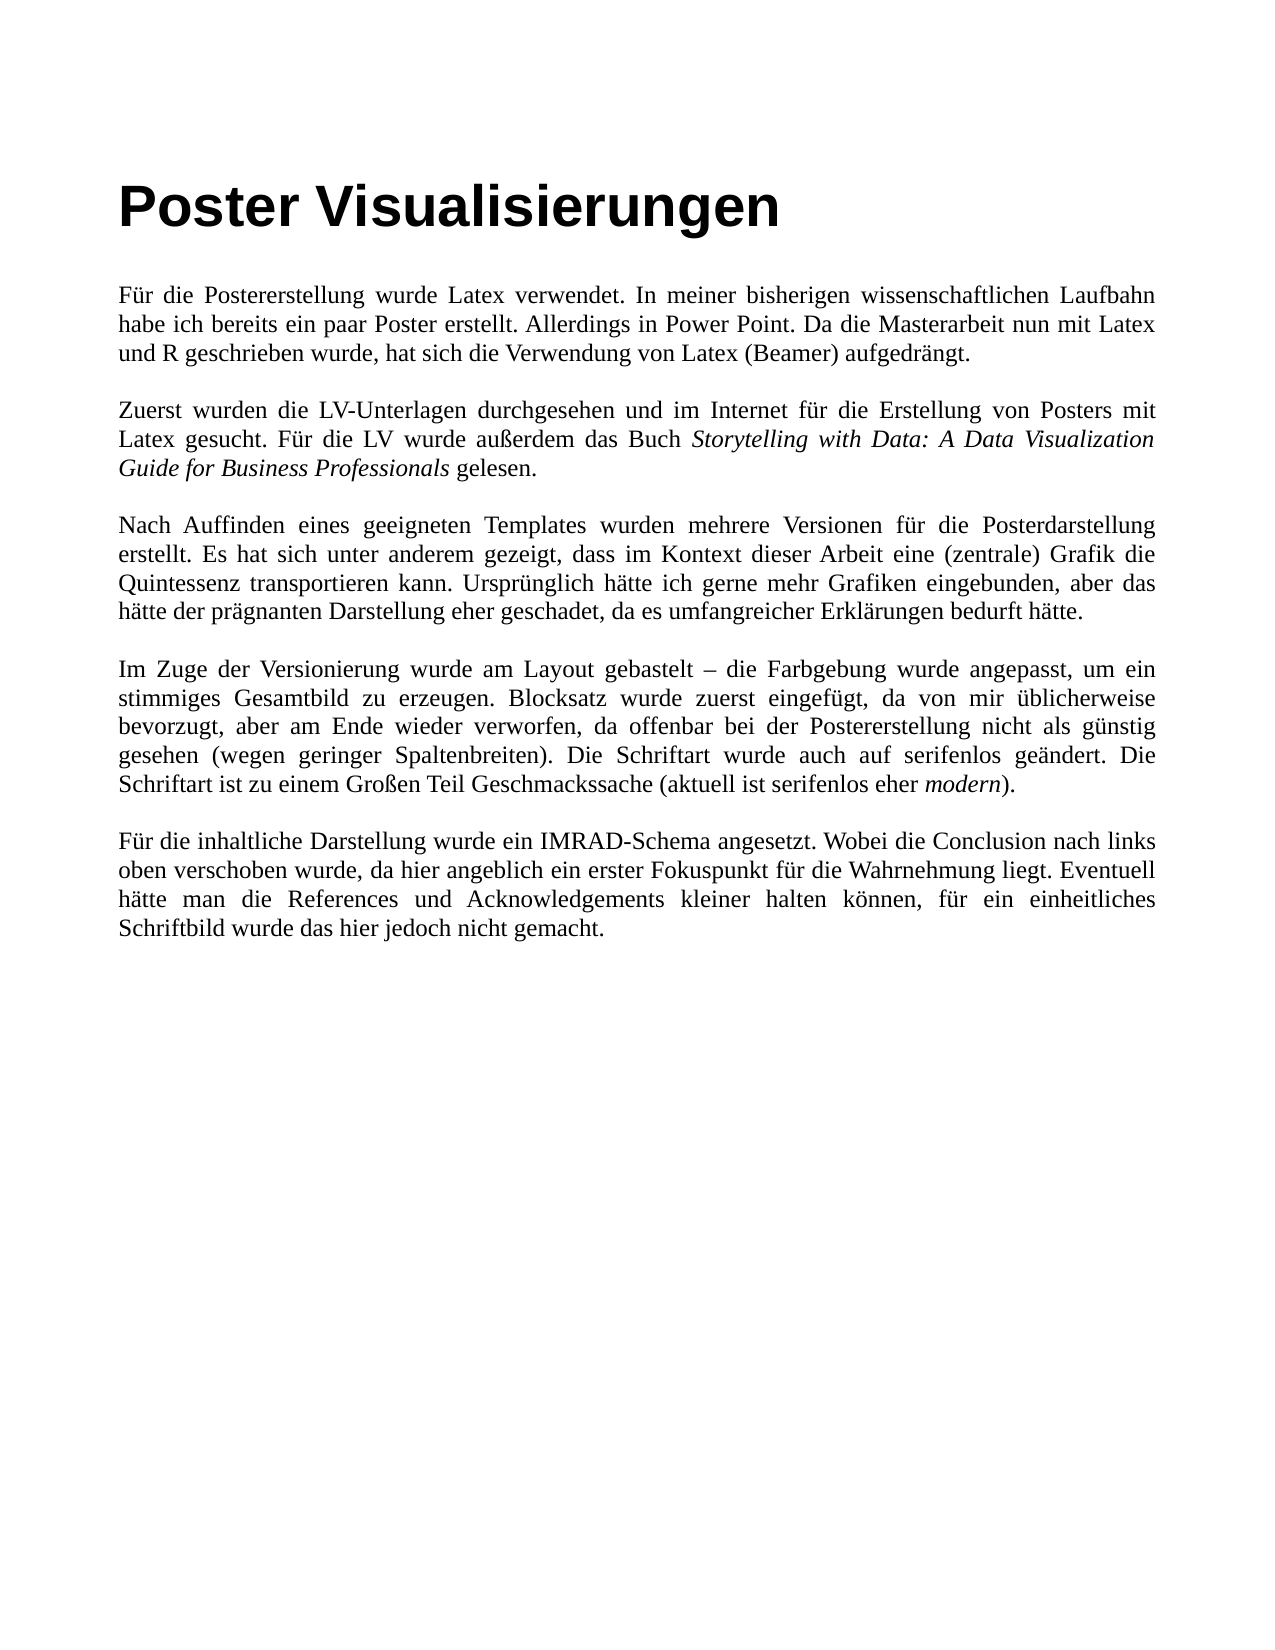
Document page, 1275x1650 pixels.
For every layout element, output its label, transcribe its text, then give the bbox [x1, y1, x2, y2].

text Zuerst wurden die LV-Unterlagen durchgesehen und im Internet für die Erstellung von Posters mit Latex gesucht. Für die LV wurde außerdem das Buch Storytelling with Data: A Data Visualization Guide for Business Professionals gelesen. [118, 395, 1157, 481]
text Im Zuge der Versionierung wurde am Layout gebastelt – die Farbgebung wurde angepasst, um ein stimmiges Gesamtbild zu erzeugen. Blocksatz wurde zuerst eingefügt, da von mir üblicherweise bevorzugt, aber am Ende wieder verworfen, da offenbar bei der Postererstellung nicht als günstig gesehen (wegen geringer Spaltenbreiten). Die Schriftart wurde auch auf serifenlos geändert. Die Schriftart ist zu einem Großen Teil Geschmackssache (aktuell ist serifenlos eher modern). [118, 654, 1157, 798]
text Für die Postererstellung wurde Latex verwendet. In meiner bisherigen wissenschaftlichen Laufbahn habe ich bereits ein paar Poster erstellt. Allerdings in Power Point. Da die Masterarbeit nun mit Latex und R geschrieben wurde, hat sich die Verwendung von Latex (Beamer) aufgedrängt. [118, 280, 1157, 366]
text Nach Auffinden eines geeigneten Templates wurden mehrere Versionen für die Posterdarstellung erstellt. Es hat sich unter anderem gezeigt, dass im Kontext dieser Arbeit eine (zentrale) Grafik die Quintessenz transportieren kann. Ursprünglich hätte ich gerne mehr Grafiken eingebunden, aber das hätte der prägnanten Darstellung eher geschadet, da es umfangreicher Erklärungen bedurft hätte. [118, 510, 1157, 625]
text Für die inhaltliche Darstellung wurde ein IMRAD-Schema angesetzt. Wobei die Conclusion nach links oben verschoben wurde, da hier angeblich ein erster Fokuspunkt für die Wahrnehmung liegt. Eventuell hätte man die References und Acknowledgements kleiner halten können, für ein einheitliches Schriftbild wurde das hier jedoch nicht gemacht. [118, 826, 1157, 941]
title Poster Visualisierungen [118, 172, 1157, 239]
